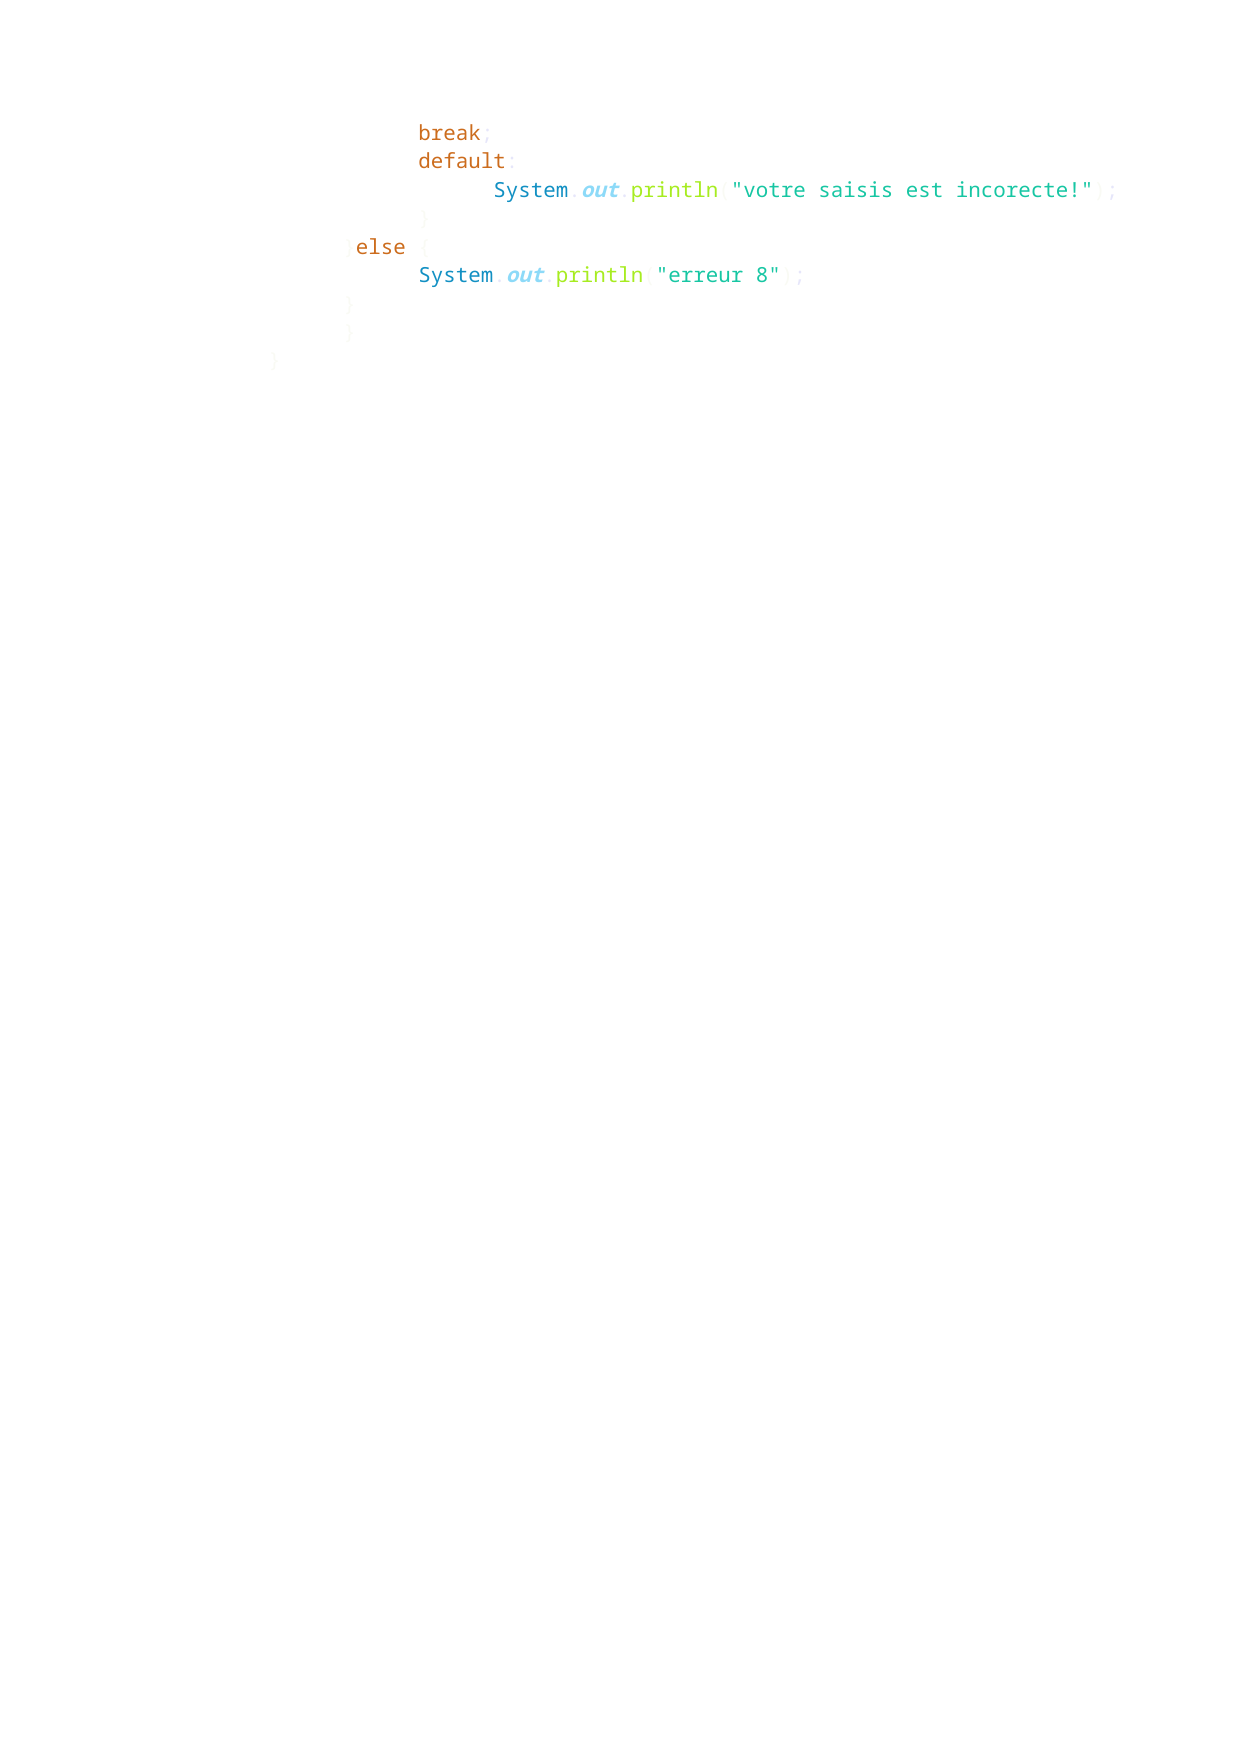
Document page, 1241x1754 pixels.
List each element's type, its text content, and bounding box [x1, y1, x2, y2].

text } [118, 289, 1122, 317]
text } [118, 203, 1122, 232]
text } [118, 317, 1122, 346]
text } [118, 346, 1122, 374]
text break; [118, 118, 1122, 147]
text }else { [118, 232, 1122, 260]
text System.out.println("votre saisis est incorecte!"); [118, 175, 1122, 203]
text default: [118, 147, 1122, 175]
text System.out.println("erreur 8"); [118, 260, 1122, 289]
